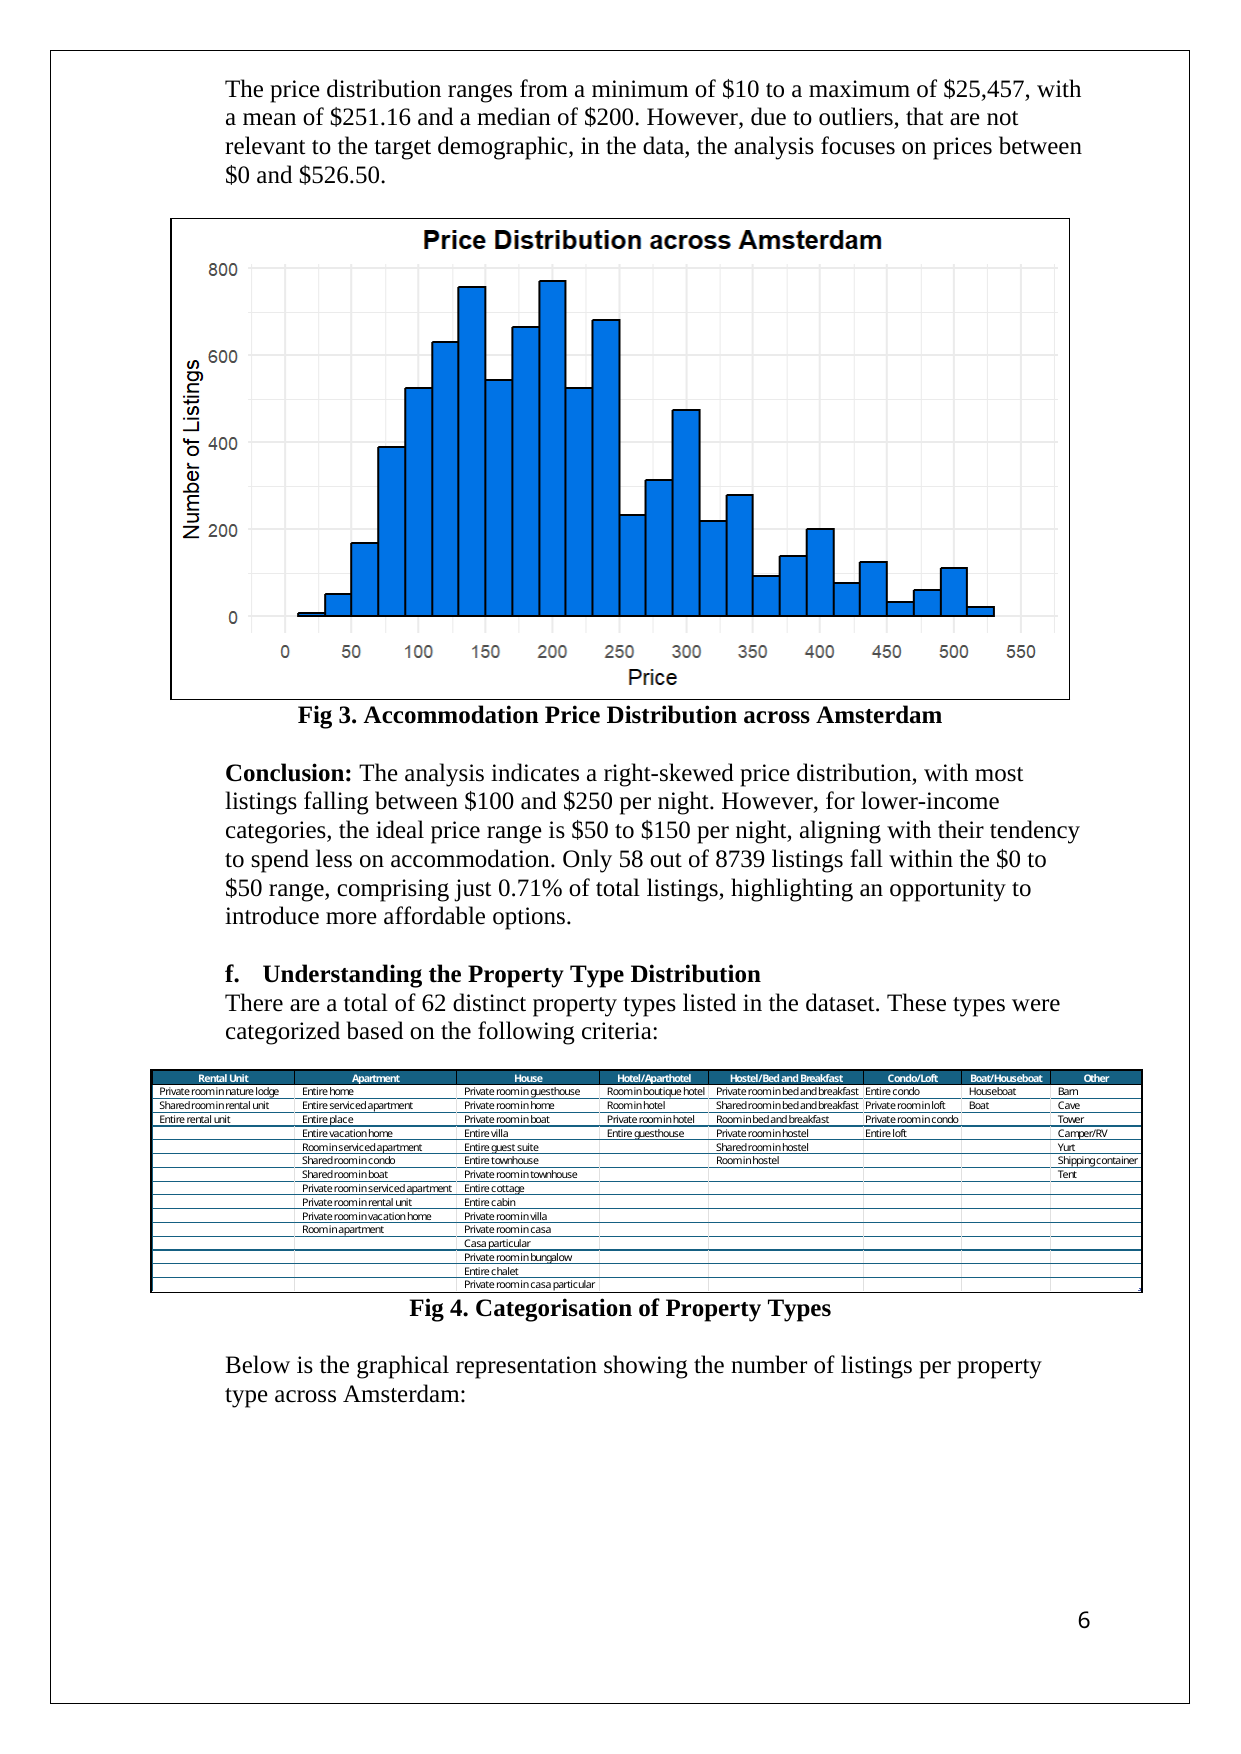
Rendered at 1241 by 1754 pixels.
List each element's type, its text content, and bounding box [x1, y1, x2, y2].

text Fig 4. Categorisation of Property Types [150, 1293, 1090, 1322]
text There are a total of 62 distinct property types listed in the dataset. These types were categorized based on the following criteria: [225, 988, 1090, 1069]
text The price distribution ranges from a minimum of $10 to a maximum of $25,457, with a mean of $251.16 and a median of $200. However, due to outliers, that are not relevant to the target demographic, in the data, the analysis focuses on prices between $0 and $526.50. [225, 74, 1090, 189]
text Fig 3. Accommodation Price Distribution across Amsterdam [150, 700, 1090, 729]
subtitle Understanding the Property Type Distribution [225, 959, 1090, 988]
text Below is the graphical representation showing the number of listings per property type across Amsterdam: [225, 1351, 1090, 1408]
text Conclusion: The analysis indicates a right-skewed price distribution, with most listings falling between $100 and $250 per night. However, for lower-income categories, the ideal price range is $50 to $150 per night, aligning with their tendency to spend less on accommodation. Only 58 out of 8739 listings fall within the $0 to $50 range, comprising just 0.71% of total listings, highlighting an opportunity to introduce more affordable options. [225, 758, 1090, 930]
